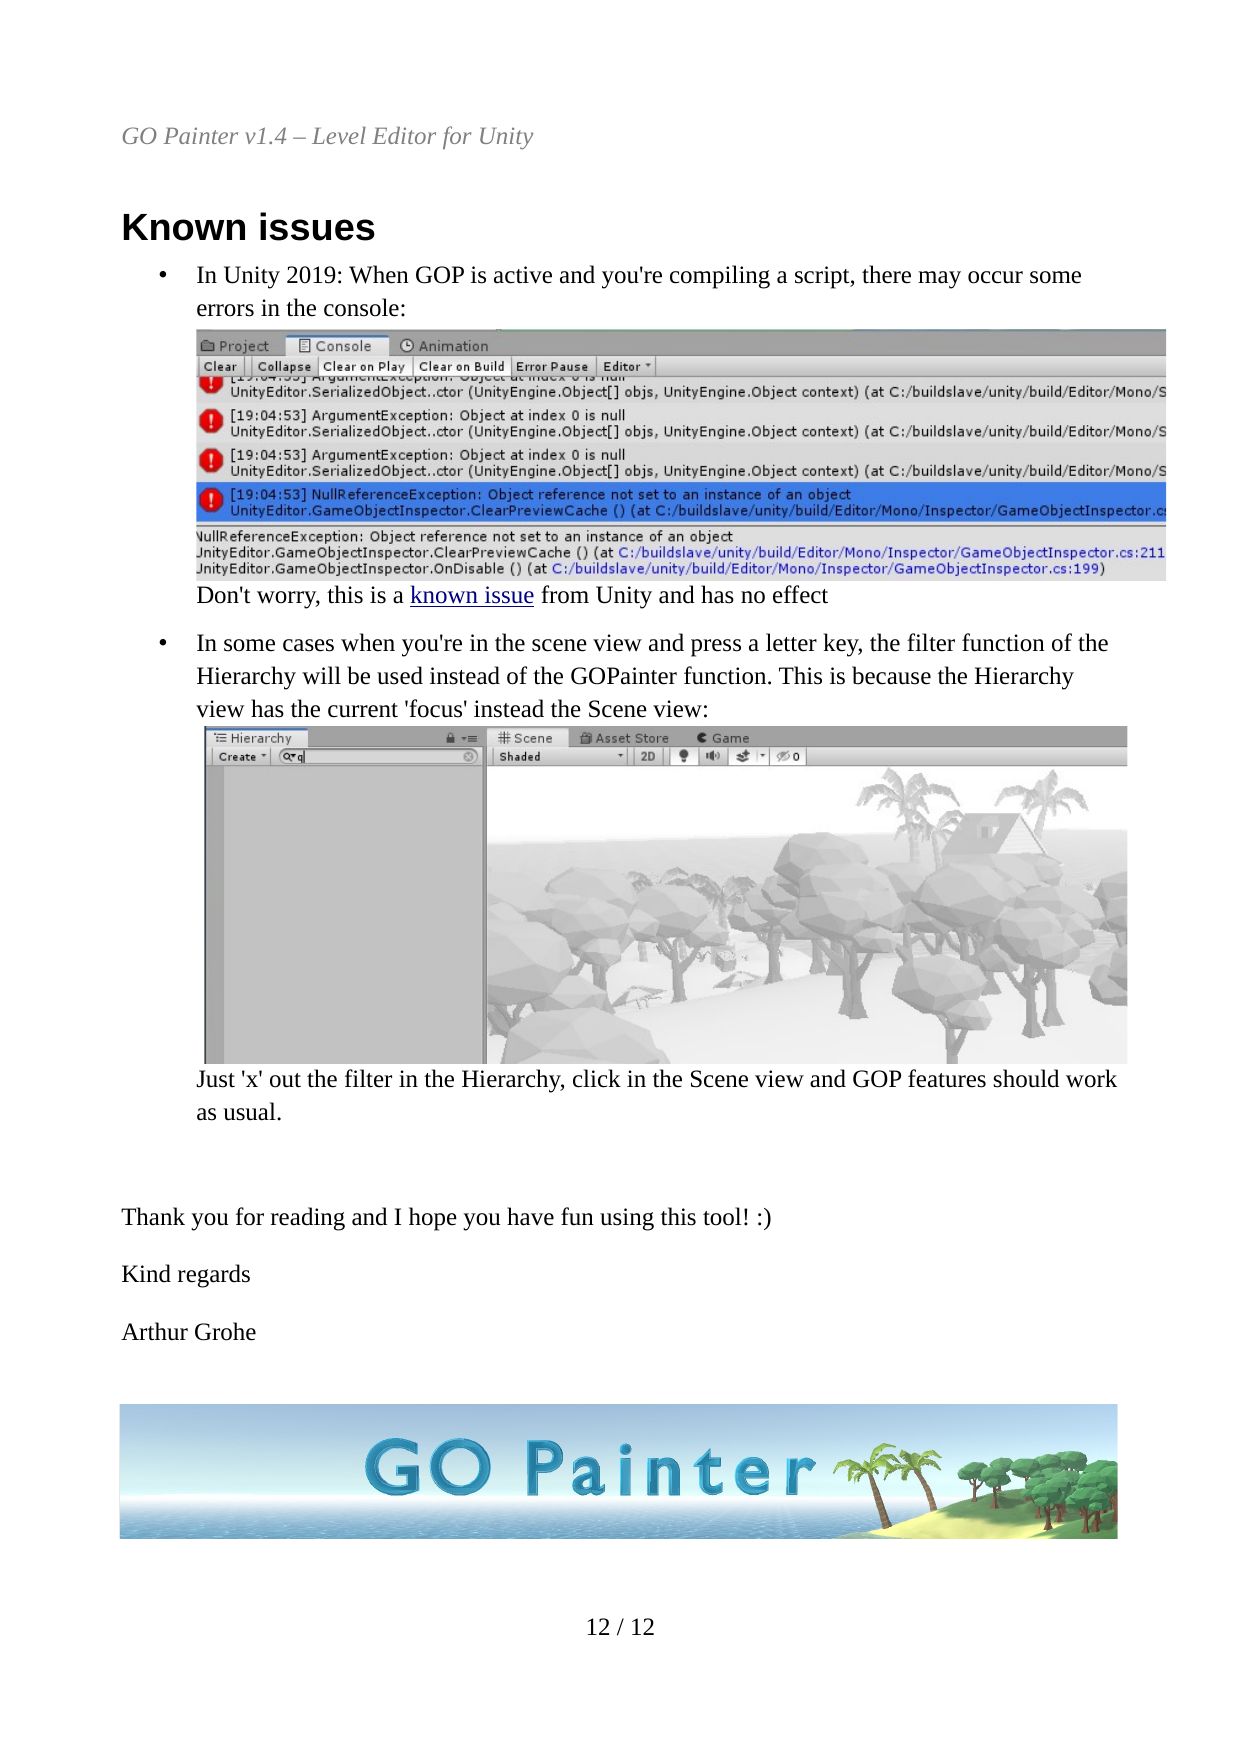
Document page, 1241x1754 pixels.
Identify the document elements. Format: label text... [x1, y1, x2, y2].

list In some cases when you're in the scene view and press a letter key, the filter function of the Hierarchy will be used instead of the GOPainter function. This is because the Hierarchy view has the current 'focus' instead the Scene view: Just 'x' out the filter in the Hierarchy, click in the Scene view and GOP features should work as usual. [158, 628, 1119, 1126]
list In Unity 2019: When GOP is active and you're compiling a script, there may occur some errors in the console: Don't worry, this is a known issue from Unity and has no effect [158, 260, 1119, 609]
subtitle Known issues [121, 204, 1119, 248]
picture [119, 1404, 1118, 1539]
text Arthur Grohe [121, 1317, 1119, 1346]
picture [196, 329, 1167, 581]
picture [204, 726, 1128, 1064]
text Thank you for reading and I hope you have fun using this tool! :) [121, 1202, 1119, 1231]
text Kind regards [121, 1259, 1119, 1288]
